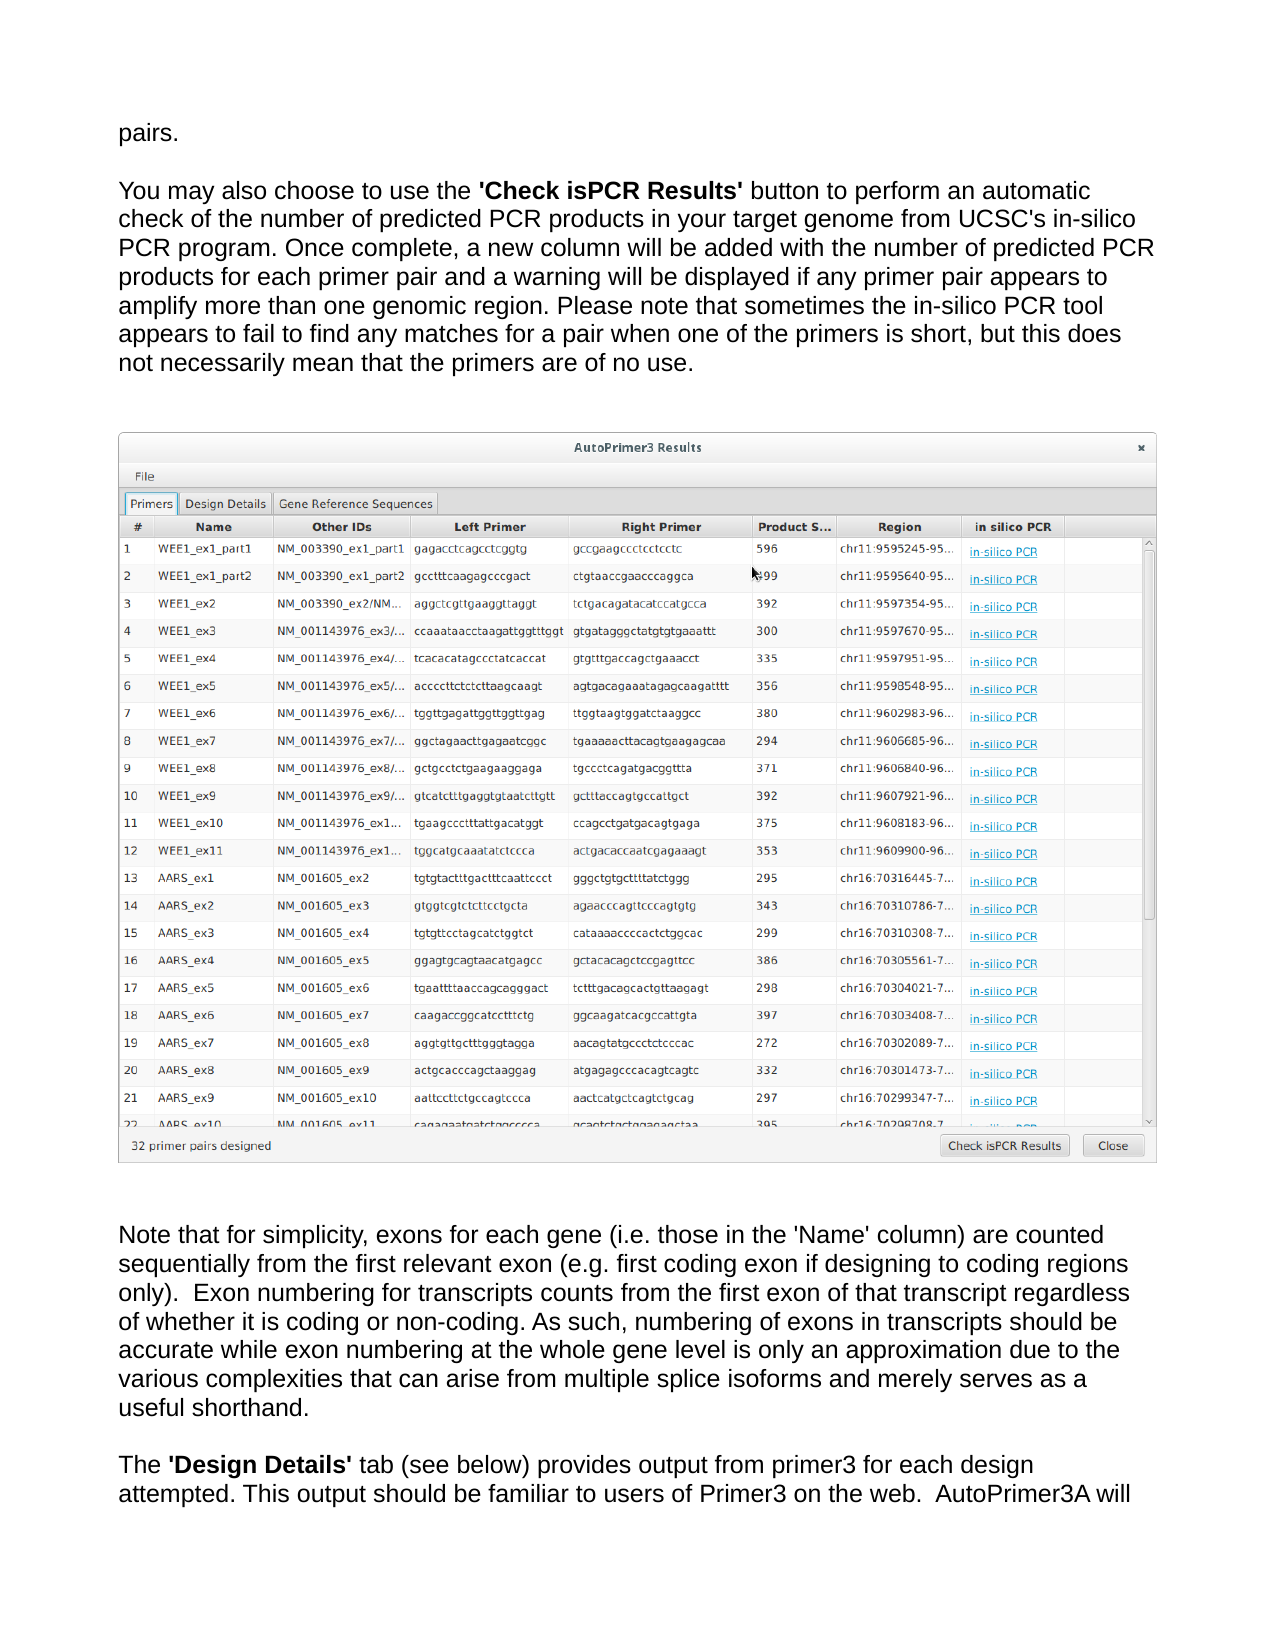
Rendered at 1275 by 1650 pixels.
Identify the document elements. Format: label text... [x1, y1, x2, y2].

text pairs. [118, 118, 1157, 147]
picture [118, 432, 1157, 1163]
text You may also choose to use the 'Check isPCR Results' button to perform an automatic check of the number of predicted PCR products in your target genome from UCSC's in-silico PCR program. Once complete, a new column will be added with the number of predicted PCR products for each primer pair and a warning will be displayed if any primer pair appears to amplify more than one genomic region. Please note that sometimes the in-silico PCR tool appears to fail to find any matches for a pair when one of the primers is short, but this does not necessarily mean that the primers are of no use. [118, 176, 1157, 377]
text The 'Design Details' tab (see below) provides output from primer3 for each design attempted. This output should be familiar to users of Primer3 on the web. AutoPrimer3A will [118, 1450, 1157, 1508]
text Note that for simplicity, exons for each gene (i.e. those in the 'Name' column) are counted sequentially from the first relevant exon (e.g. first coding exon if designing to coding regions only). Exon numbering for transcripts counts from the first exon of that transcript regardless of whether it is coding or non-coding. As such, numbering of exons in transcripts should be accurate while exon numbering at the whole gene level is only an approximation due to the various complexities that can arise from multiple splice isoforms and merely serves as a useful shorthand. [118, 1220, 1157, 1421]
